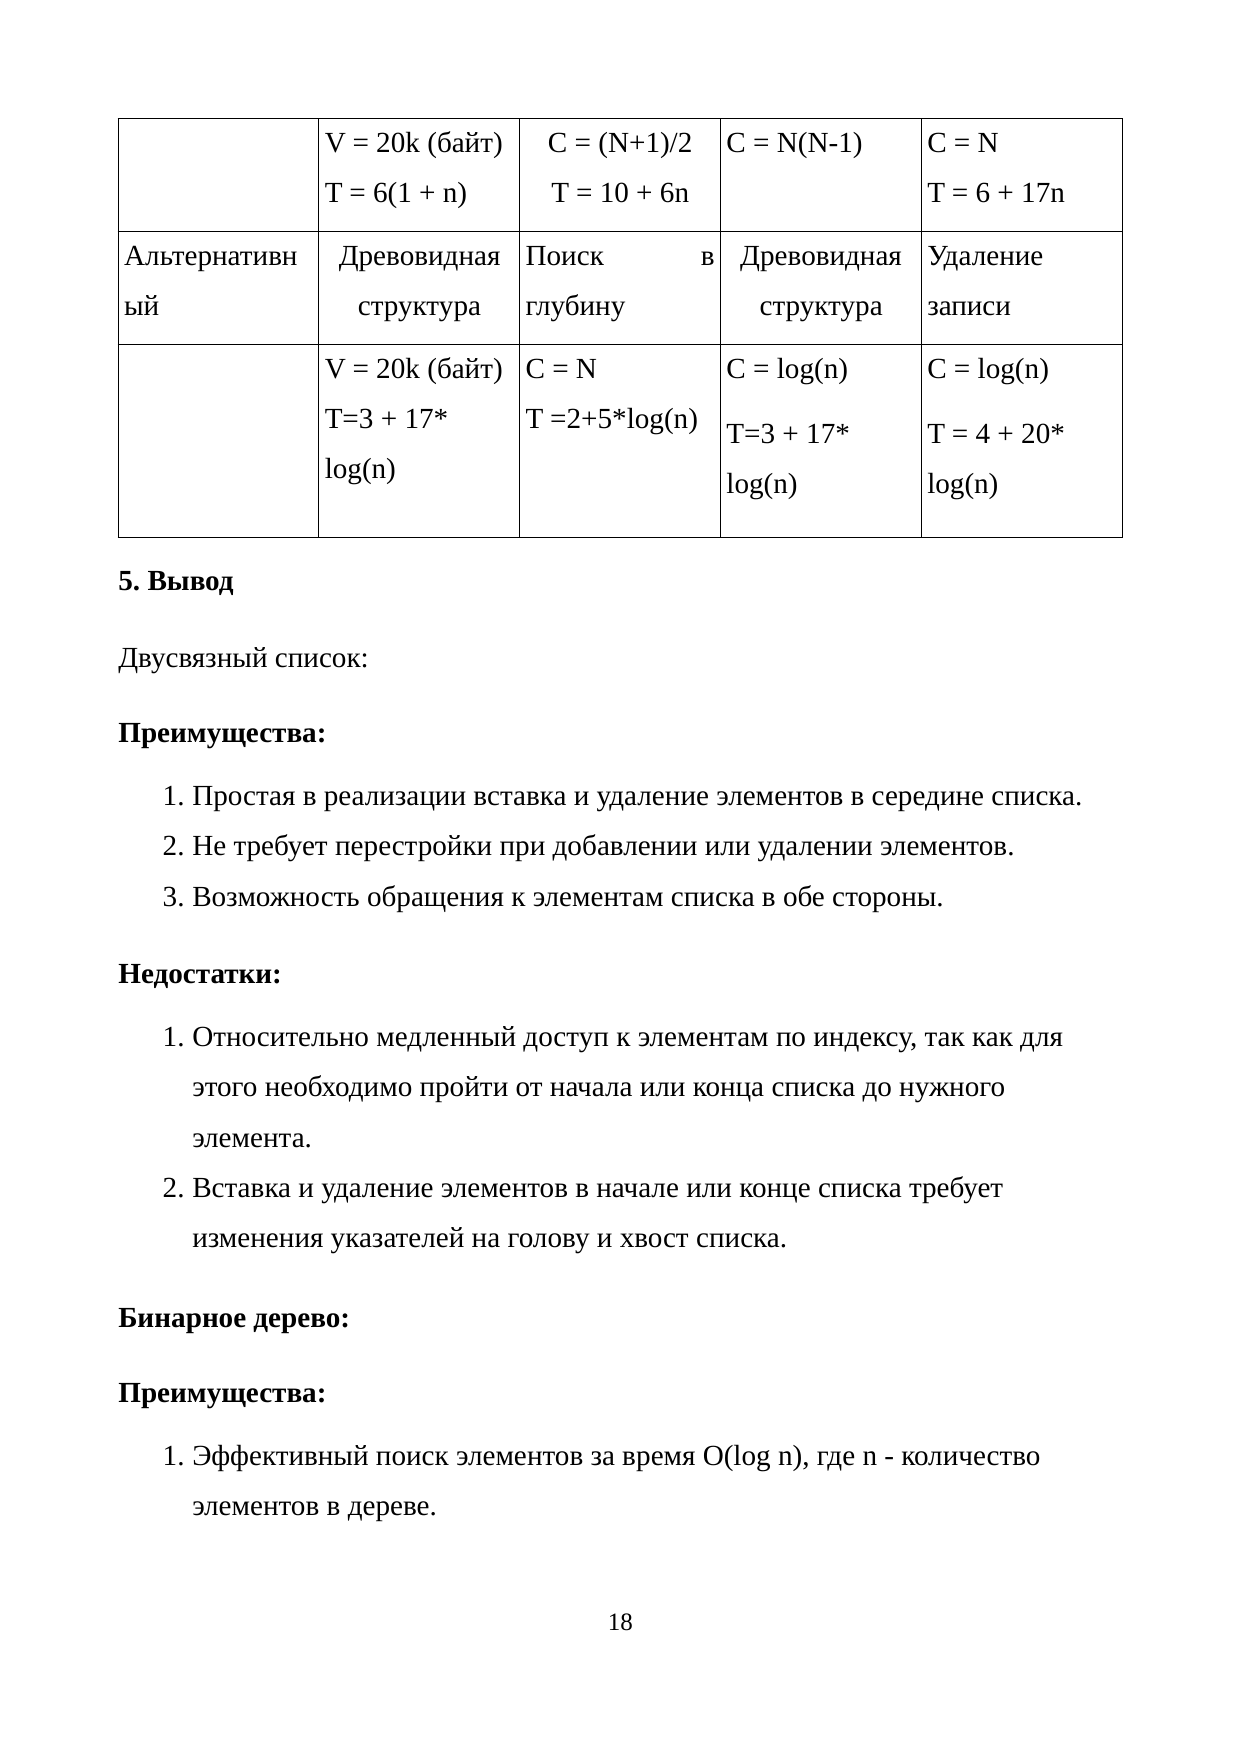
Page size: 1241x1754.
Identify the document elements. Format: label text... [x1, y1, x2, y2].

subtitle Недостатки: [118, 956, 1122, 990]
table_cell Удаление записи [922, 232, 1122, 344]
table_cell C = (N+1)/2 T = 10 + 6n [520, 119, 720, 231]
table_cell V = 20k (байт) T=3 + 17* log(n) [319, 345, 519, 537]
subtitle Преимущества: [118, 715, 1122, 749]
subtitle Бинарное дерево: [118, 1300, 1122, 1333]
table_cell Древовидная структура [721, 232, 921, 344]
list Вставка и удаление элементов в начале или конце списка требует изменения указателей на голову и хвост списка. [162, 1170, 1122, 1254]
table_cell V = 20k (байт) T = 6(1 + n) [319, 119, 519, 231]
table_cell [119, 345, 318, 537]
table_cell C = N T = 6 + 17n [922, 119, 1122, 231]
list Относительно медленный доступ к элементам по индексу, так как для этого необходимо пройти от начала или конца списка до нужного элемента. [162, 1019, 1122, 1153]
table_cell C = log(n) T=3 + 17* log(n) [721, 345, 921, 537]
subtitle 5. Вывод [118, 563, 1122, 596]
table_cell Поиск в глубину [520, 232, 720, 344]
list Возможность обращения к элементам списка в обе стороны. [162, 879, 1122, 912]
table_cell Древовидная структура [319, 232, 519, 344]
table_cell C = log(n) T = 4 + 20* log(n) [922, 345, 1122, 537]
list Не требует перестройки при добавлении или удалении элементов. [162, 828, 1122, 862]
table_cell C = N(N-1) [721, 119, 921, 231]
table_cell Альтернативный [119, 232, 318, 344]
list Простая в реализации вставка и удаление элементов в середине списка. [162, 778, 1122, 812]
table_cell [119, 119, 318, 231]
subtitle Двусвязный список: [118, 640, 1122, 674]
subtitle Преимущества: [118, 1375, 1122, 1409]
list Эффективный поиск элементов за время O(log n), где n - количество элементов в дереве. [162, 1438, 1122, 1522]
table_cell С = N T =2+5*log(n) [520, 345, 720, 537]
